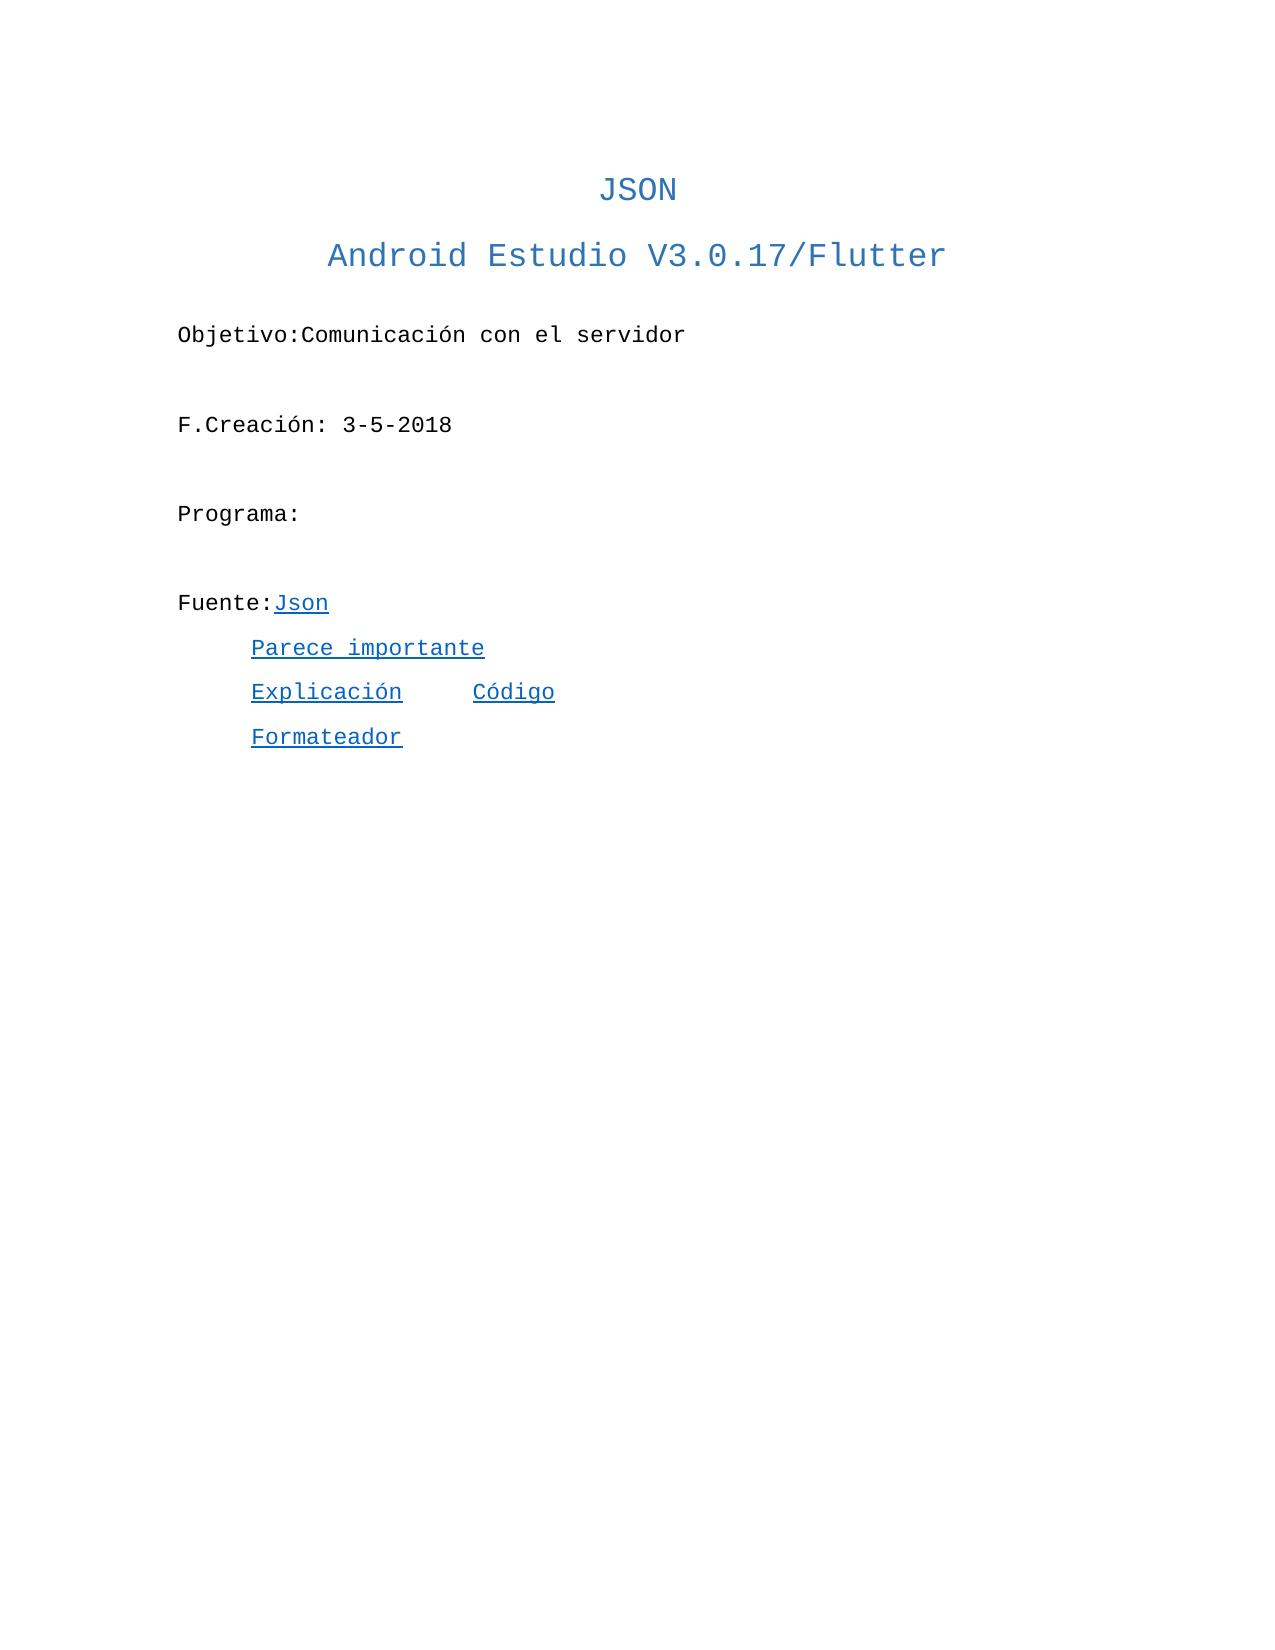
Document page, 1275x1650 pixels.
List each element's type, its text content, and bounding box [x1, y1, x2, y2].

subtitle JSON [177, 173, 1098, 210]
text Explicación Código [177, 681, 1098, 706]
text Formateador [177, 725, 1098, 751]
subtitle Android Estudio V3.0.17/Flutter [177, 238, 1098, 276]
text Parece importante [177, 636, 1098, 662]
text F.Creación: 3-5-2018 [177, 413, 1098, 439]
text Fuente:Json [177, 591, 1098, 617]
text Objetivo:Comunicación con el servidor [177, 324, 1098, 350]
text Programa: [177, 502, 1098, 528]
